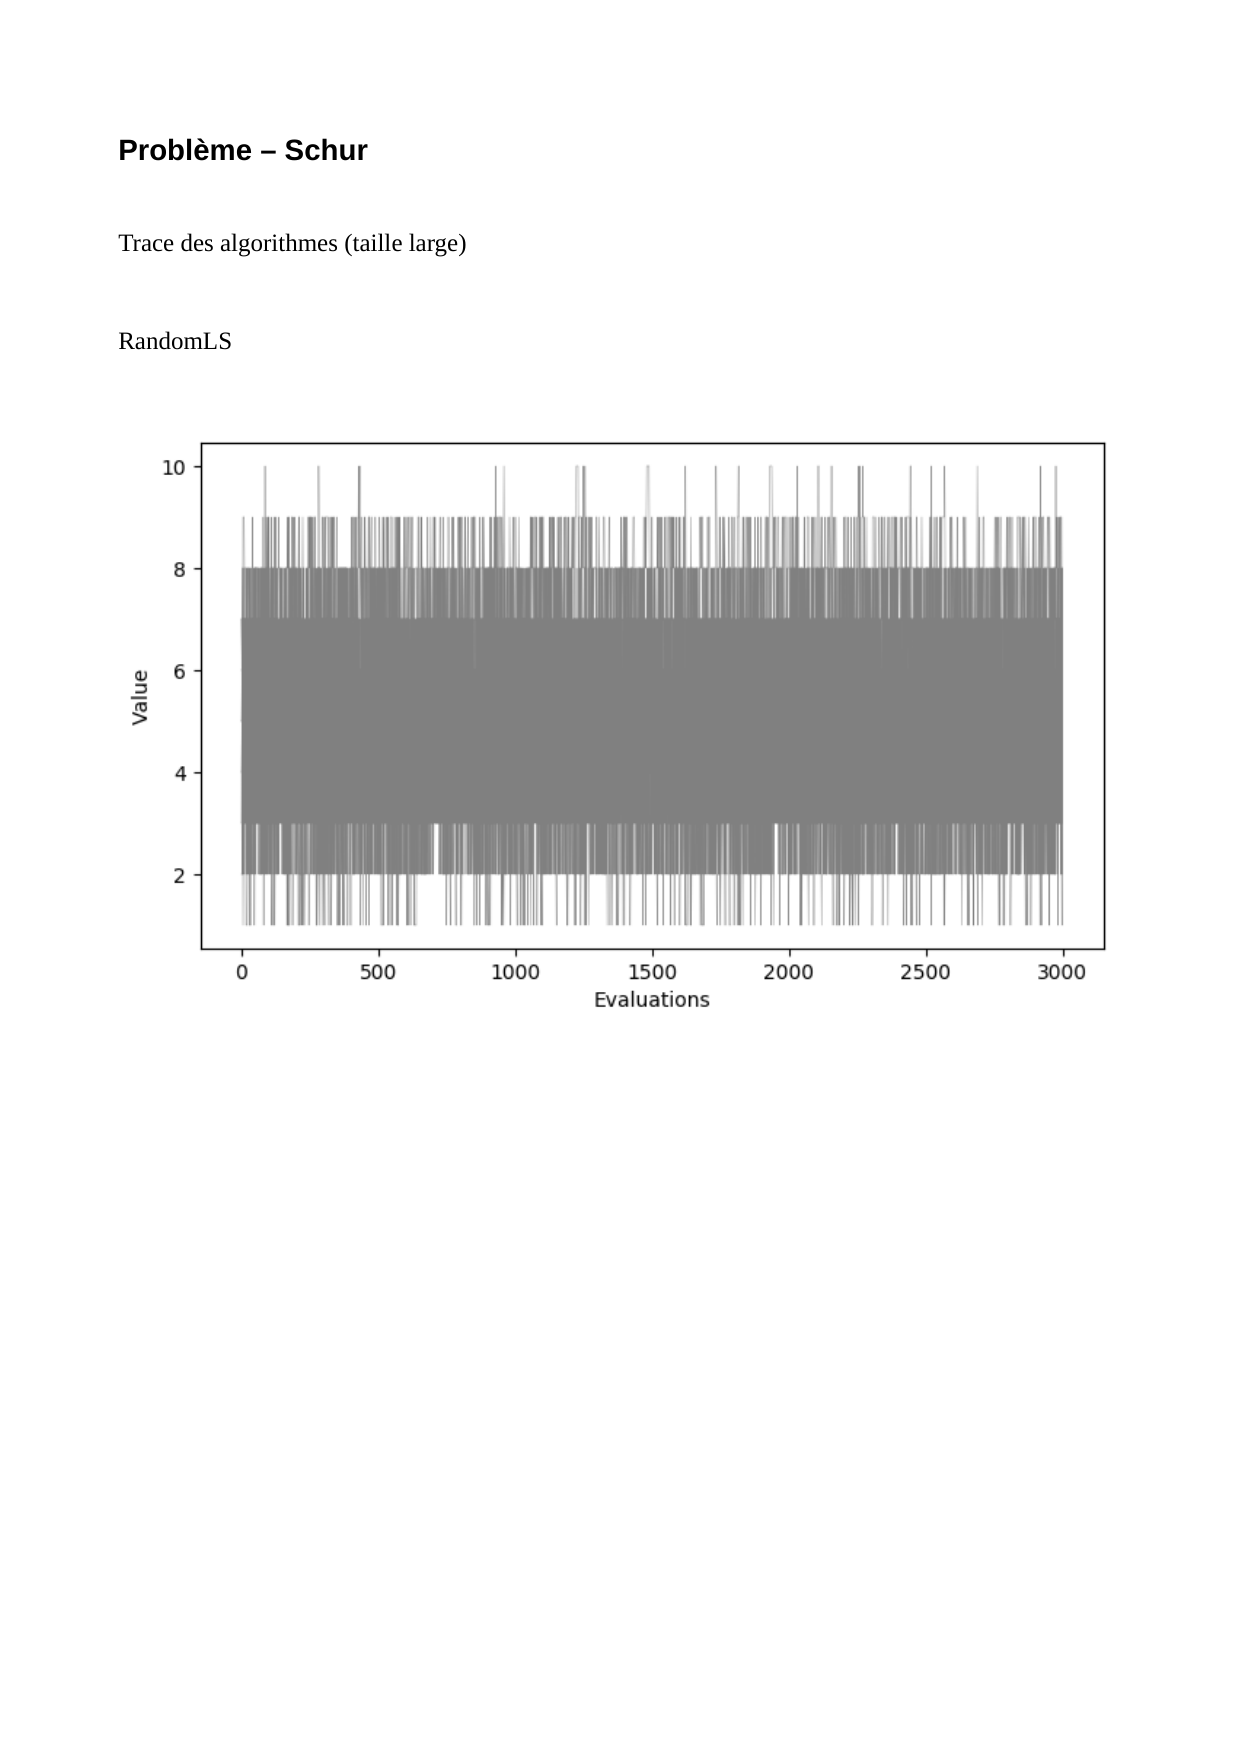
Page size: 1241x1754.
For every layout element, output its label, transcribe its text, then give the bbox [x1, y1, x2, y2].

picture [118, 424, 1123, 1026]
subtitle Trace des algorithmes (taille large) [118, 228, 1122, 257]
subtitle Problème – Schur [118, 133, 1122, 166]
text RandomLS [118, 326, 1122, 355]
